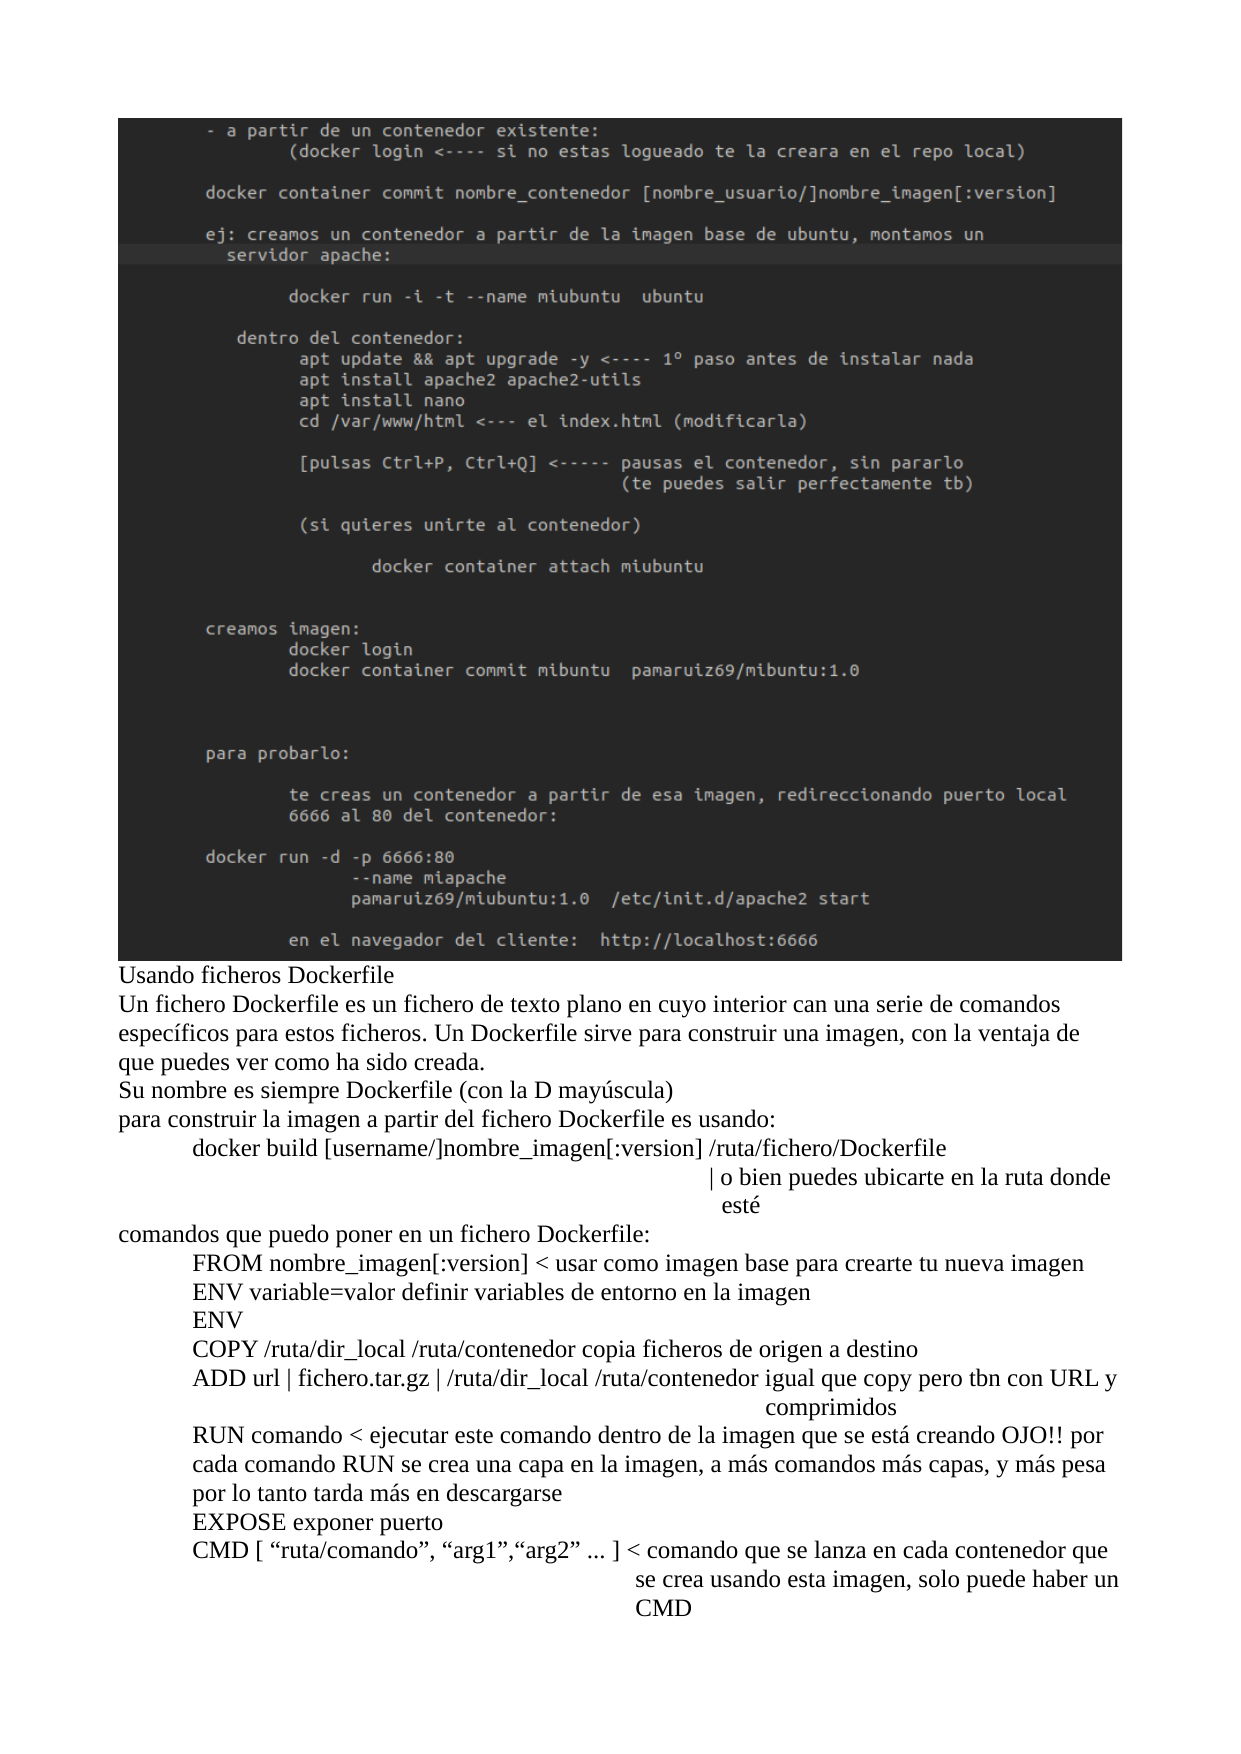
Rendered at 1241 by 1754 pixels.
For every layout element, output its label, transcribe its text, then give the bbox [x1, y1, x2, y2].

text | o bien puedes ubicarte en la ruta donde esté [118, 1162, 1122, 1219]
text comandos que puedo poner en un fichero Dockerfile: [118, 1219, 1122, 1248]
text ENV [118, 1306, 1122, 1334]
text ENV variable=valor definir variables de entorno en la imagen [118, 1277, 1122, 1306]
text RUN comando < ejecutar este comando dentro de la imagen que se está creando OJO!! por cada comando RUN se crea una capa en la imagen, a más comandos más capas, y más pesa por lo tanto tarda más en descargarse [118, 1421, 1122, 1507]
text ADD url | fichero.tar.gz | /ruta/dir_local /ruta/contenedor igual que copy pero tbn con URL y comprimidos [118, 1363, 1122, 1421]
text CMD [ “ruta/comando”, “arg1”,“arg2” ... ] < comando que se lanza en cada contenedor que se crea usando esta imagen, solo puede haber un CMD [118, 1536, 1122, 1622]
text Su nombre es siempre Dockerfile (con la D mayúscula) [118, 1076, 1122, 1104]
text COPY /ruta/dir_local /ruta/contenedor copia ficheros de origen a destino [118, 1334, 1122, 1363]
text EXPOSE exponer puerto [118, 1507, 1122, 1536]
text FROM nombre_imagen[:version] < usar como imagen base para crearte tu nueva imagen [118, 1248, 1122, 1277]
text docker build [username/]nombre_imagen[:version] /ruta/fichero/Dockerfile [118, 1133, 1122, 1162]
text Un fichero Dockerfile es un fichero de texto plano en cuyo interior can una serie de comandos específicos para estos ficheros. Un Dockerfile sirve para construir una imagen, con la ventaja de que puedes ver como ha sido creada. [118, 989, 1122, 1076]
picture [118, 118, 1123, 961]
text para construir la imagen a partir del fichero Dockerfile es usando: [118, 1104, 1122, 1133]
text Usando ficheros Dockerfile [118, 961, 1122, 989]
